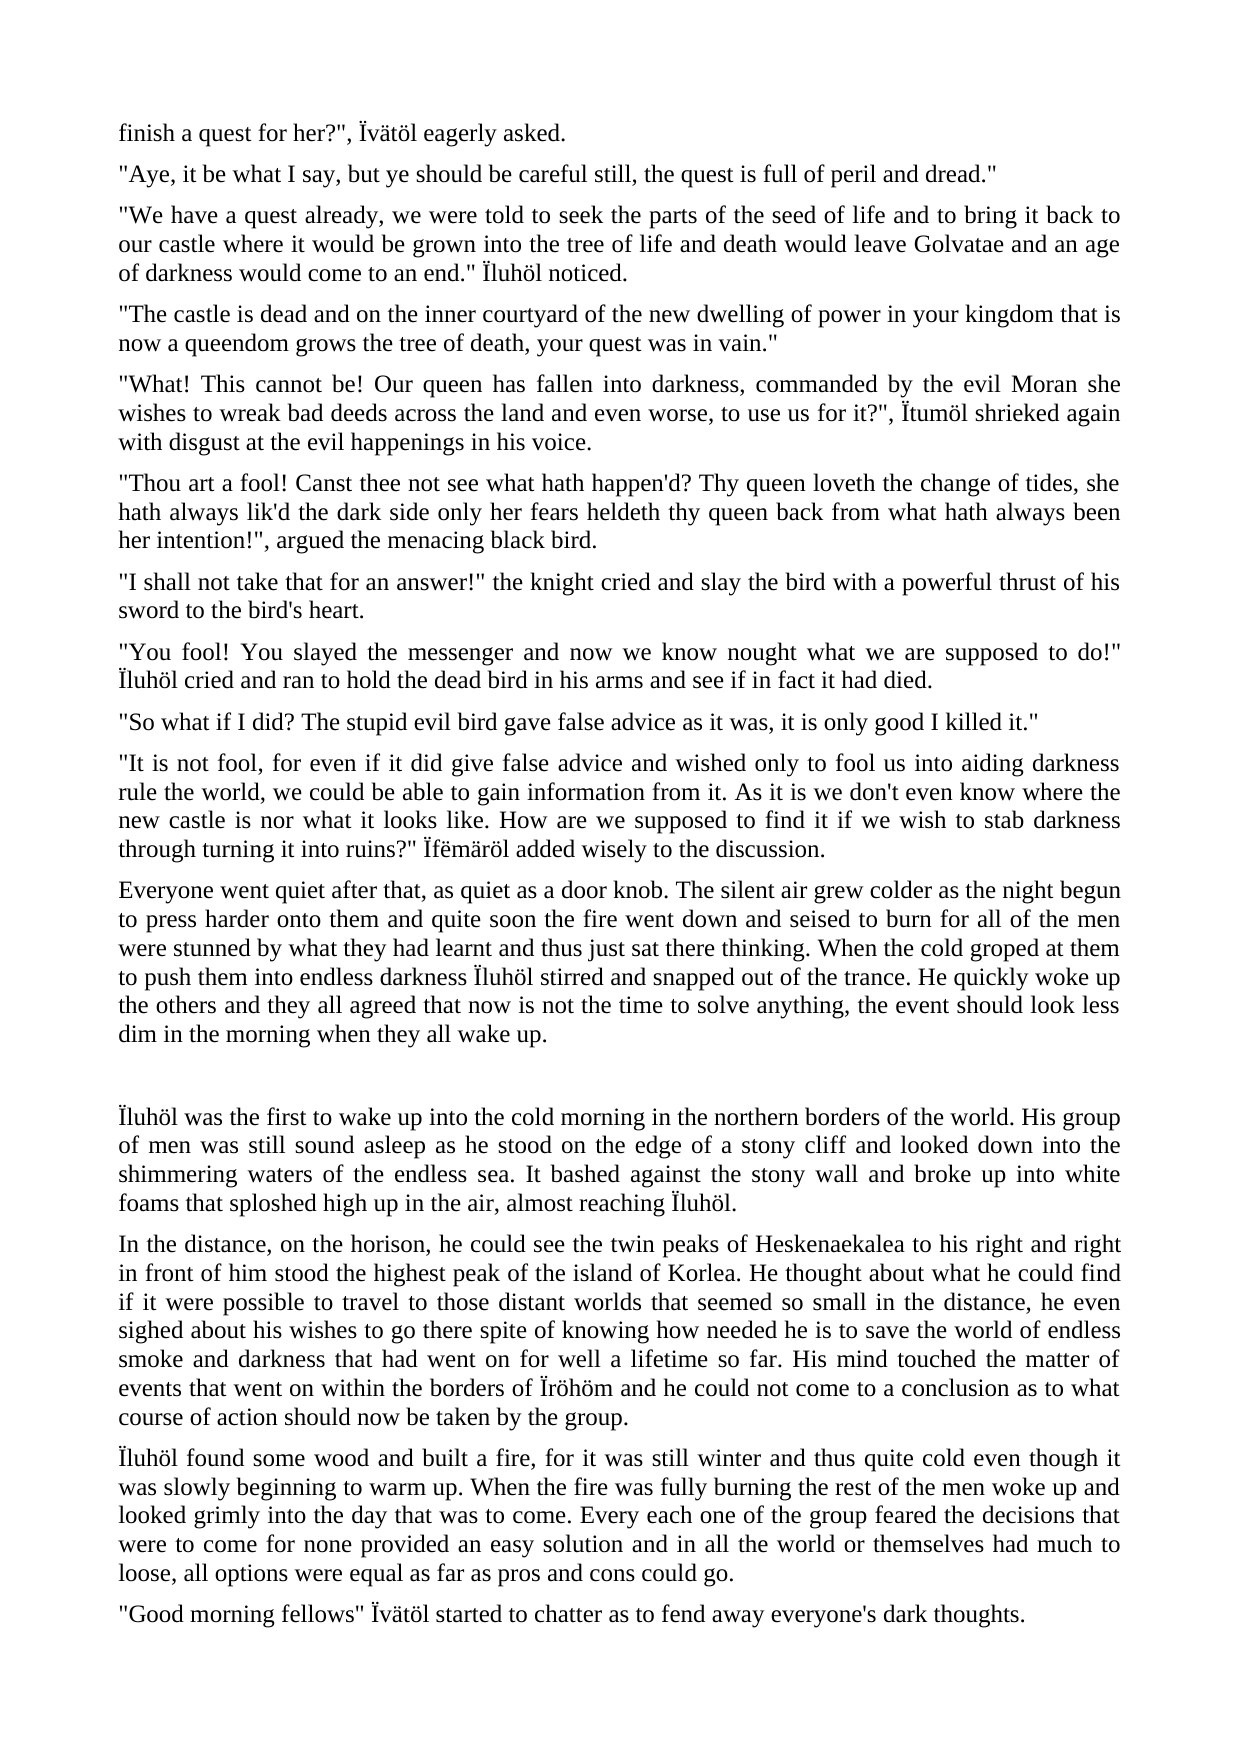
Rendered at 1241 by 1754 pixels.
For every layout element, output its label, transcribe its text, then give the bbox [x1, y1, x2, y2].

text Ïluhöl was the first to wake up into the cold morning in the northern borders of the world. His group of men was still sound asleep as he stood on the edge of a stony cliff and looked down into the shimmering waters of the endless sea. It bashed against the stony wall and broke up into white foams that sploshed high up in the air, almost reaching Ïluhöl. [118, 1102, 1122, 1217]
text "What! This cannot be! Our queen has fallen into darkness, commanded by the evil Moran she wishes to wreak bad deeds across the land and even worse, to use us for it?", Ïtumöl shrieked again with disgust at the evil happenings in his voice. [118, 369, 1122, 456]
text "The castle is dead and on the inner courtyard of the new dwelling of power in your kingdom that is now a queendom grows the tree of death, your quest was in vain." [118, 299, 1122, 357]
text "It is not fool, for even if it did give false advice and wished only to fool us into aiding darkness rule the world, we could be able to gain information from it. As it is we don't even know where the new castle is nor what it looks like. How are we supposed to find it if we wish to stab darkness through turning it into ruins?" Ïfëmäröl added wisely to the discussion. [118, 748, 1122, 863]
text "Thou art a fool! Canst thee not see what hath happen'd? Thy queen loveth the change of tides, she hath always lik'd the dark side only her fears heldeth thy queen back from what hath always been her intention!", argued the menacing black bird. [118, 468, 1122, 554]
text "You fool! You slayed the messenger and now we know nought what we are supposed to do!" Ïluhöl cried and ran to hold the dead bird in his arms and see if in fact it had died. [118, 637, 1122, 694]
text Ïluhöl found some wood and built a fire, for it was still winter and thus quite cold even though it was slowly beginning to warm up. When the fire was fully burning the rest of the men woke up and looked grimly into the day that was to come. Every each one of the group feared the decisions that were to come for none provided an easy solution and in all the world or themselves had much to loose, all options were equal as far as pros and cons could go. [118, 1443, 1122, 1587]
text "I shall not take that for an answer!" the knight cried and slay the bird with a powerful thrust of his sword to the bird's heart. [118, 567, 1122, 624]
text Everyone went quiet after that, as quiet as a door knob. The silent air grew colder as the night begun to press harder onto them and quite soon the fire went down and seised to burn for all of the men were stunned by what they had learnt and thus just sat there thinking. When the cold groped at them to push them into endless darkness Ïluhöl stirred and snapped out of the trance. He quickly woke up the others and they all agreed that now is not the time to solve anything, the event should look less dim in the morning when they all wake up. [118, 876, 1122, 1048]
text "Good morning fellows" Ïvätöl started to chatter as to fend away everyone's dark thoughts. [118, 1599, 1122, 1628]
text "Aye, it be what I say, but ye should be careful still, the quest is full of peril and dread." [118, 159, 1122, 188]
text In the distance, on the horison, he could see the twin peaks of Heskenaekalea to his right and right in front of him stood the highest peak of the island of Korlea. He thought about what he could find if it were possible to travel to those distant worlds that seemed so small in the distance, he even sighed about his wishes to go there spite of knowing how needed he is to save the world of endless smoke and darkness that had went on for well a lifetime so far. His mind touched the matter of events that went on within the borders of Ïröhöm and he could not come to a conclusion as to what course of action should now be taken by the group. [118, 1229, 1122, 1431]
text "So what if I did? The stupid evil bird gave false advice as it was, it is only good I killed it." [118, 707, 1122, 736]
text "We have a quest already, we were told to seek the parts of the seed of life and to bring it back to our castle where it would be grown into the tree of life and death would leave Golvatae and an age of darkness would come to an end." Ïluhöl noticed. [118, 201, 1122, 287]
text finish a quest for her?", Ïvätöl eagerly asked. [118, 118, 1122, 147]
